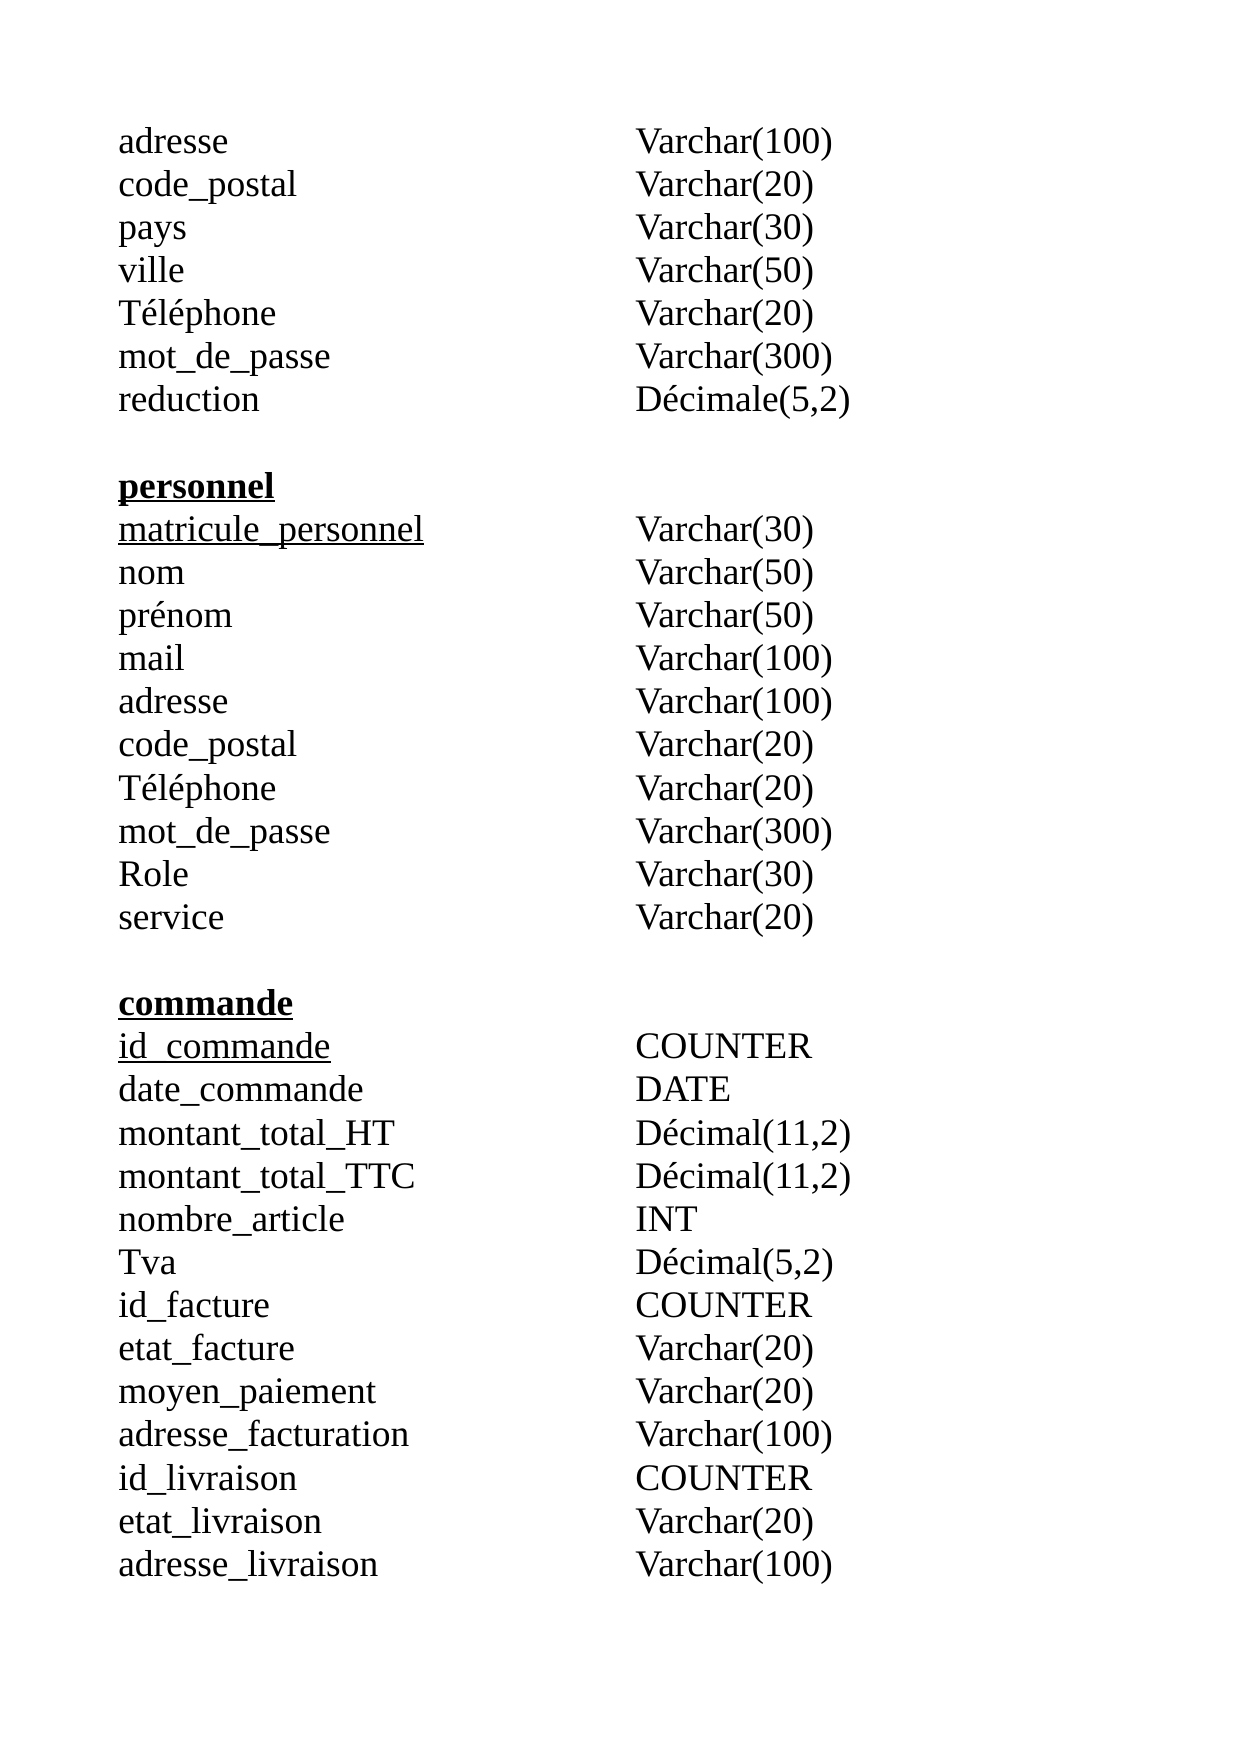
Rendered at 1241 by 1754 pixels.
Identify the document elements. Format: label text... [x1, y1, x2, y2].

text id_commande COUNTER [118, 1024, 1122, 1067]
text ville Varchar(50) [118, 247, 1122, 291]
text reduction Décimale(5,2) [118, 377, 1122, 420]
text etat_facture Varchar(20) [118, 1326, 1122, 1369]
text personnel [118, 463, 1122, 506]
text montant_total_TTC Décimal(11,2) [118, 1153, 1122, 1196]
text nombre_article INT [118, 1196, 1122, 1239]
text etat_livraison Varchar(20) [118, 1498, 1122, 1541]
text code_postal Varchar(20) [118, 722, 1122, 765]
text id_facture COUNTER [118, 1282, 1122, 1326]
text Téléphone Varchar(20) [118, 291, 1122, 334]
text moyen_paiement Varchar(20) [118, 1369, 1122, 1412]
text commande [118, 981, 1122, 1024]
text Tva Décimal(5,2) [118, 1239, 1122, 1282]
text prénom Varchar(50) [118, 592, 1122, 636]
text Téléphone Varchar(20) [118, 765, 1122, 808]
text adresse_livraison Varchar(100) [118, 1541, 1122, 1584]
text mot_de_passe Varchar(300) [118, 334, 1122, 377]
text adresse Varchar(100) [118, 118, 1122, 161]
text Role Varchar(30) [118, 851, 1122, 894]
text mot_de_passe Varchar(300) [118, 808, 1122, 851]
text date_commande DATE [118, 1067, 1122, 1110]
text montant_total_HT Décimal(11,2) [118, 1110, 1122, 1153]
text adresse Varchar(100) [118, 679, 1122, 722]
text pays Varchar(30) [118, 204, 1122, 247]
text matricule_personnel Varchar(30) [118, 506, 1122, 549]
text mail Varchar(100) [118, 636, 1122, 679]
text code_postal Varchar(20) [118, 161, 1122, 204]
text adresse_facturation Varchar(100) [118, 1412, 1122, 1455]
text service Varchar(20) [118, 894, 1122, 937]
text id_livraison COUNTER [118, 1455, 1122, 1498]
text nom Varchar(50) [118, 549, 1122, 592]
